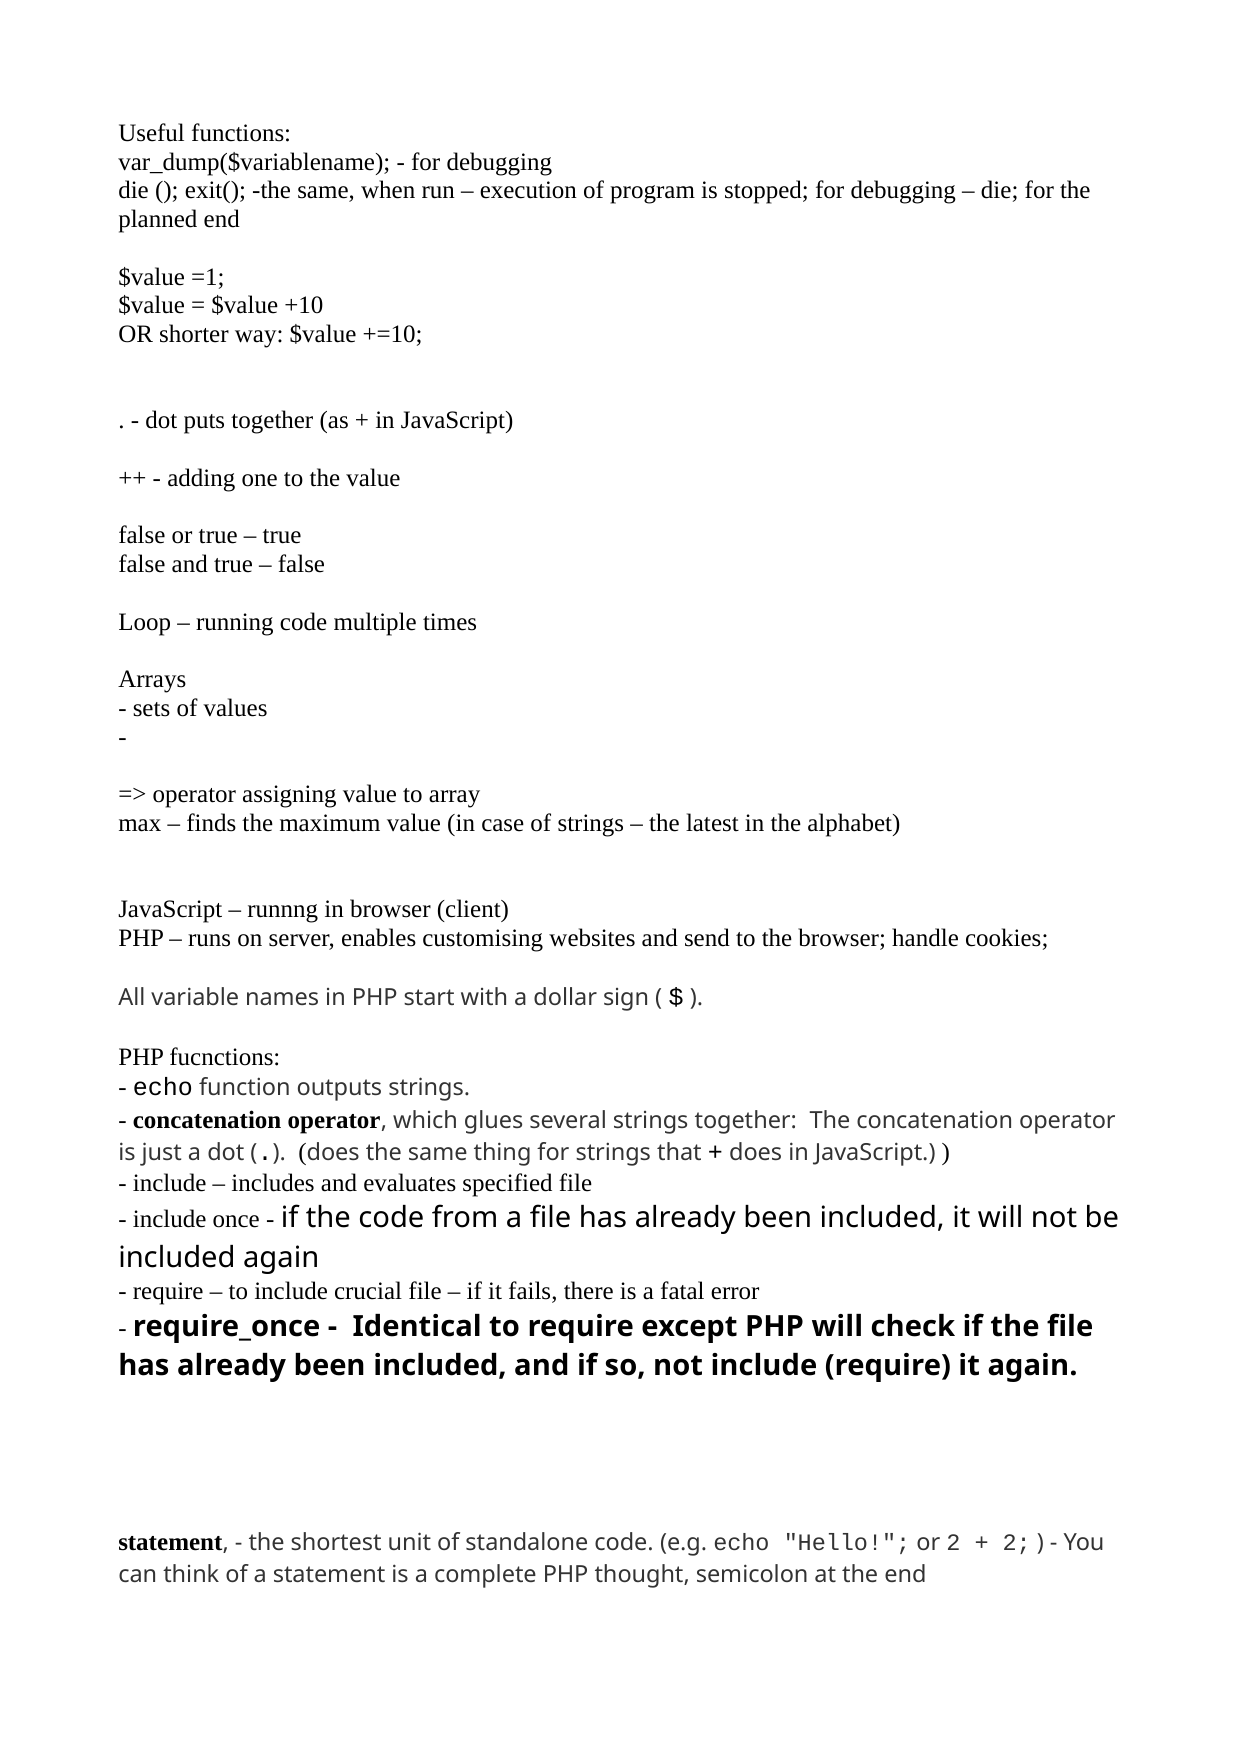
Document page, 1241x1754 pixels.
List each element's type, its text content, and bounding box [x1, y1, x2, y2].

text max – finds the maximum value (in case of strings – the latest in the alphabet) [118, 808, 1122, 837]
text false or true – true [118, 521, 1122, 549]
text - concatenation operator, which glues several strings together: The concatenation operator is just a dot (.). (does the same thing for strings that + does in JavaScript.) ) [118, 1103, 1122, 1168]
text - [118, 722, 1122, 751]
text - include once - if the code from a file has already been included, it will not be included again [118, 1197, 1122, 1276]
text . - dot puts together (as + in JavaScript) [118, 406, 1122, 434]
text die (); exit(); -the same, when run – execution of program is stopped; for debugging – die; for the planned end [118, 176, 1122, 233]
text All variable names in PHP start with a dollar sign ( $ ). [118, 981, 1122, 1013]
text - require – to include crucial file – if it fails, there is a fatal error [118, 1276, 1122, 1305]
text => operator assigning value to array [118, 779, 1122, 808]
text ++ - adding one to the value [118, 463, 1122, 492]
text OR shorter way: $value +=10; [118, 319, 1122, 348]
text $value = $value +10 [118, 291, 1122, 319]
text false and true – false [118, 549, 1122, 578]
text Useful functions: [118, 118, 1122, 147]
text - include – includes and evaluates specified file [118, 1168, 1122, 1197]
text var_dump($variablename); - for debugging [118, 147, 1122, 176]
text Loop – running code multiple times [118, 607, 1122, 636]
text - echo function outputs strings. [118, 1071, 1122, 1103]
text - require_once - Identical to require except PHP will check if the file has already been included, and if so, not include (require) it again. [118, 1305, 1122, 1384]
text JavaScript – runnng in browser (client) [118, 894, 1122, 923]
text PHP fucnctions: [118, 1042, 1122, 1071]
text PHP – runs on server, enables customising websites and send to the browser; handle cookies; [118, 923, 1122, 952]
text statement, - the shortest unit of standalone code. (e.g. echo "Hello!"; or 2 + 2; ) - You can think of a statement is a complete PHP thought, semicolon at the end [118, 1525, 1122, 1589]
text - sets of values [118, 693, 1122, 722]
text $value =1; [118, 262, 1122, 291]
text Arrays [118, 664, 1122, 693]
